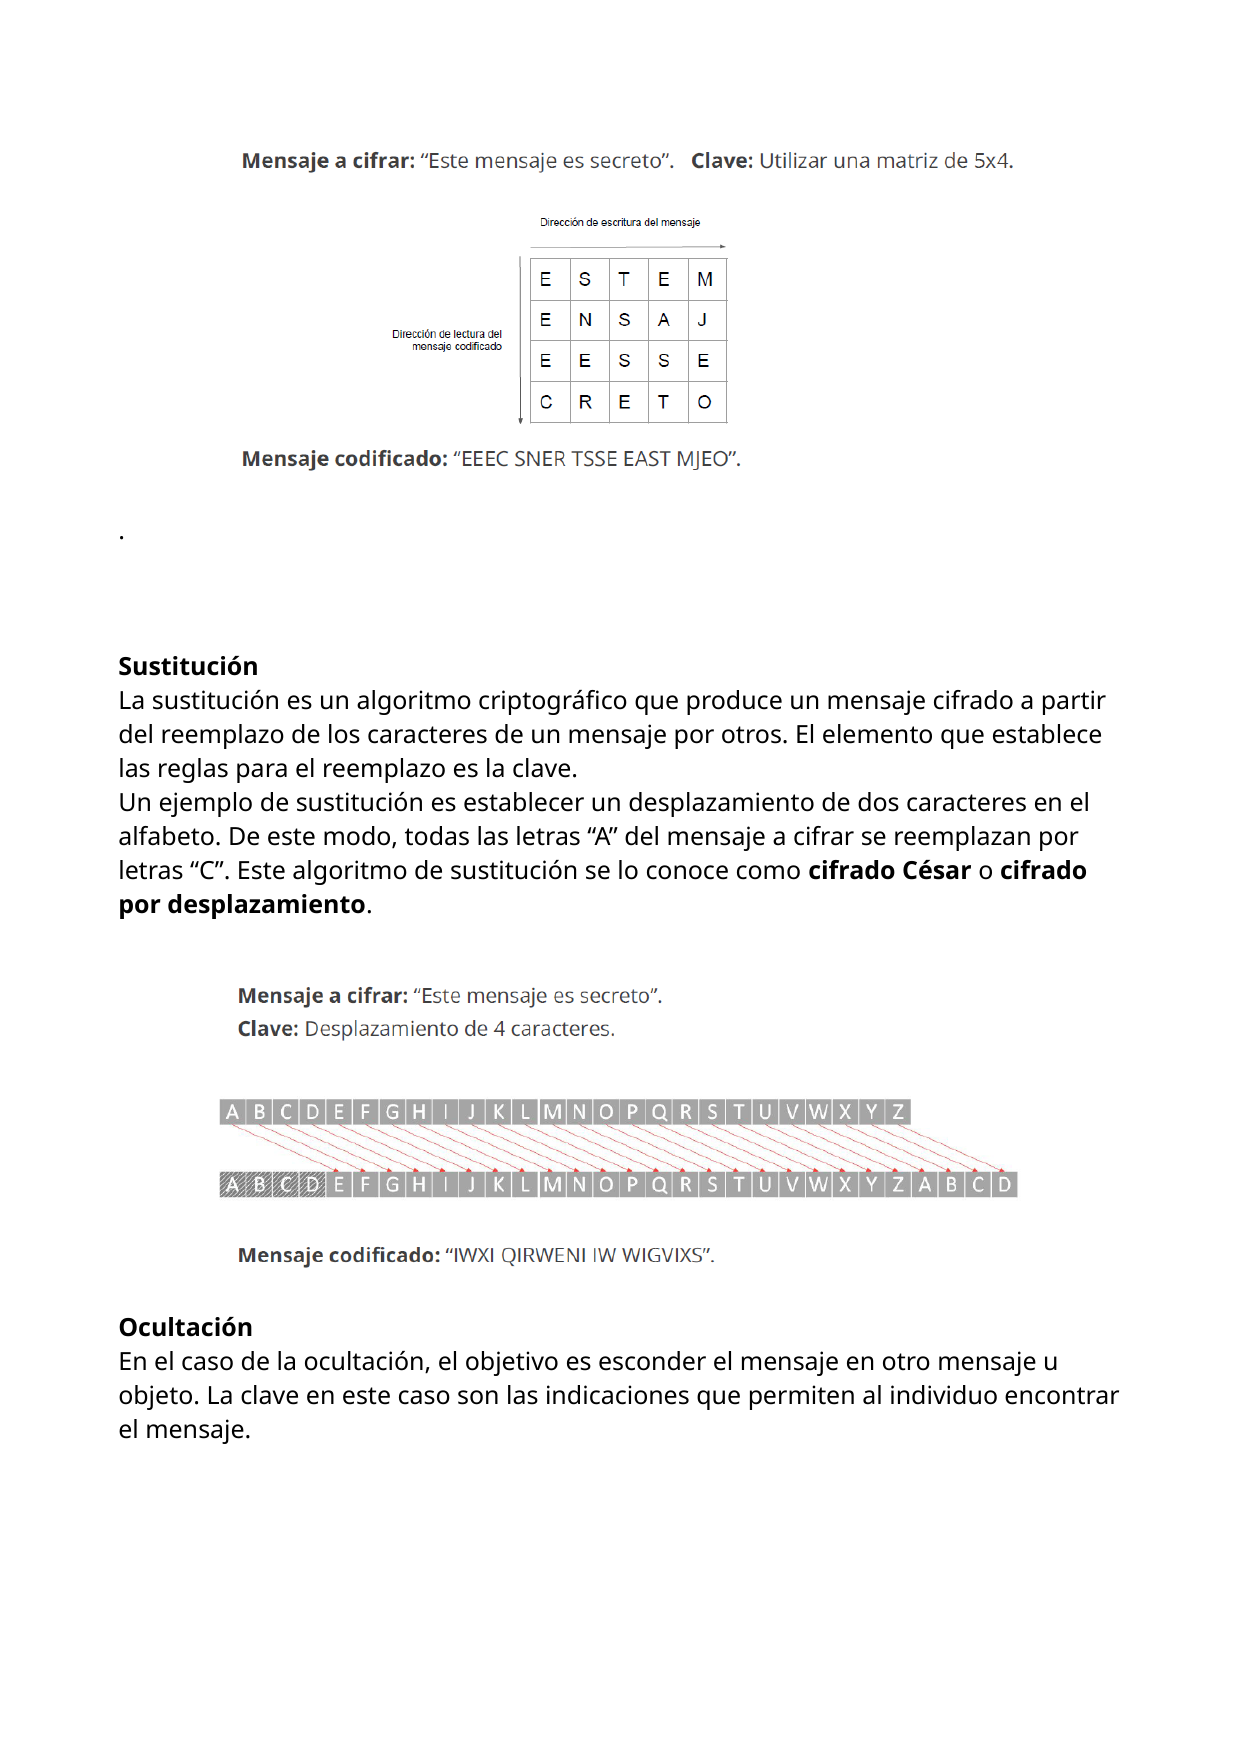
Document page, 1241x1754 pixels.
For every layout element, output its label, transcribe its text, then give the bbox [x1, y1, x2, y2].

picture [213, 978, 1027, 1275]
text Ocultación [118, 955, 1122, 1344]
text Sustitución [118, 649, 1122, 683]
text . [118, 118, 1122, 546]
text En el caso de la ocultación, el objetivo es esconder el mensaje en otro mensaje u objeto. La clave en este caso son las indicaciones que permiten al individuo encontrar el mensaje. [118, 1344, 1122, 1446]
text Un ejemplo de sustitución es establecer un desplazamiento de dos caracteres en el alfabeto. De este modo, todas las letras “A” del mensaje a cifrar se reemplazan por letras “C”. Este algoritmo de sustitución se lo conoce como cifrado César o cifrado por desplazamiento. [118, 785, 1122, 921]
text La sustitución es un algoritmo criptográfico que produce un mensaje cifrado a partir del reemplazo de los caracteres de un mensaje por otros. El elemento que establece las reglas para el reemplazo es la clave. [118, 683, 1122, 785]
picture [218, 141, 1022, 477]
